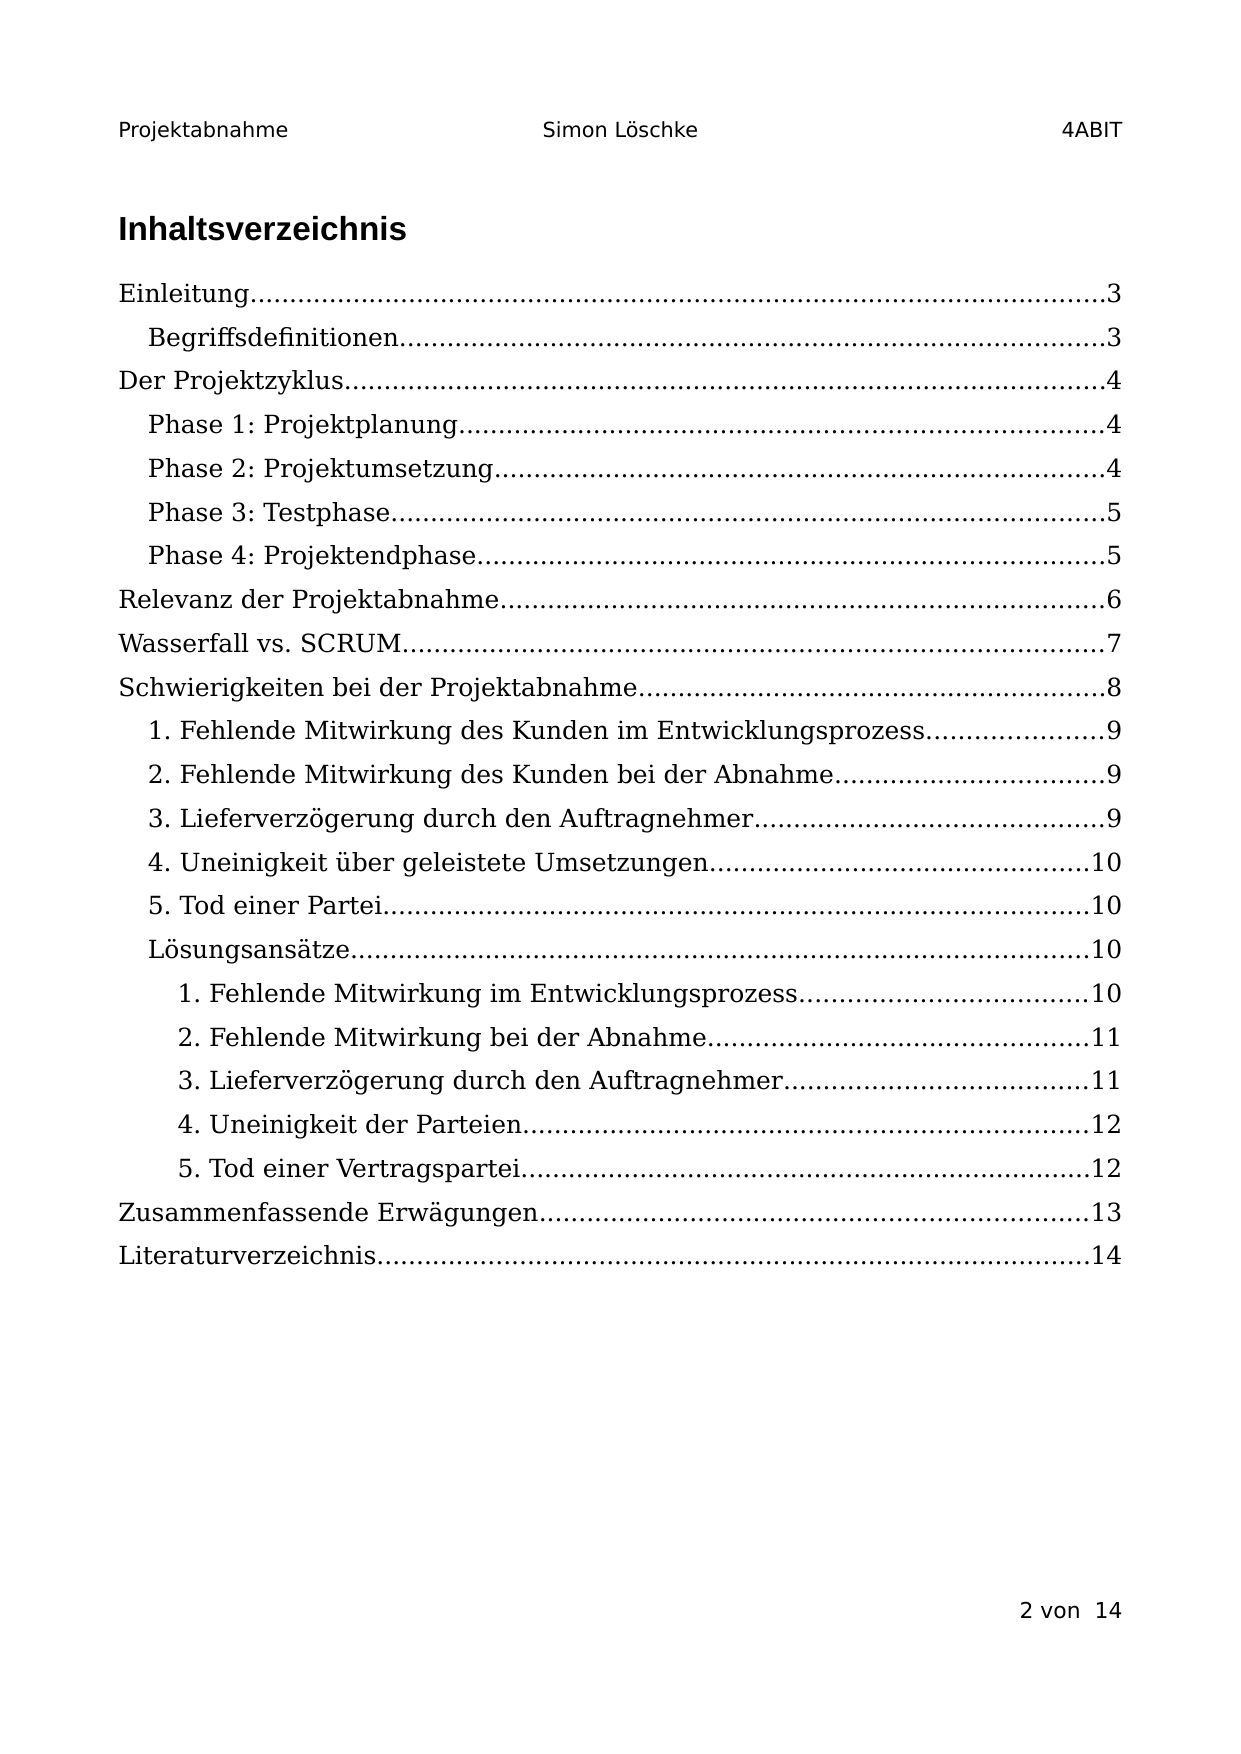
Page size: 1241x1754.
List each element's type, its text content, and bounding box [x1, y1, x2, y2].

text Zusammenfassende Erwägungen 13 [118, 1198, 1122, 1227]
text 5. Tod einer Vertragspartei 12 [177, 1154, 1122, 1183]
text Lösungsansätze 10 [148, 935, 1122, 964]
text Begriffsdefinitionen 3 [148, 323, 1122, 352]
text Wasserfall vs. SCRUM 7 [118, 629, 1122, 658]
text 2. Fehlende Mitwirkung bei der Abnahme 11 [177, 1023, 1122, 1052]
text 3. Lieferverzögerung durch den Auftragnehmer 11 [177, 1066, 1122, 1096]
text Einleitung 3 [118, 279, 1122, 308]
text 4. Uneinigkeit der Parteien 12 [177, 1110, 1122, 1139]
text Phase 4: Projektendphase 5 [148, 541, 1122, 571]
subtitle Inhaltsverzeichnis [118, 209, 1122, 247]
text 1. Fehlende Mitwirkung des Kunden im Entwicklungsprozess 9 [148, 716, 1122, 746]
text Phase 3: Testphase 5 [148, 498, 1122, 527]
text Phase 2: Projektumsetzung 4 [148, 454, 1122, 483]
text 3. Lieferverzögerung durch den Auftragnehmer 9 [148, 804, 1122, 833]
text Phase 1: Projektplanung 4 [148, 410, 1122, 439]
text Relevanz der Projektabnahme 6 [118, 585, 1122, 614]
text 2. Fehlende Mitwirkung des Kunden bei der Abnahme 9 [148, 760, 1122, 789]
text Schwierigkeiten bei der Projektabnahme 8 [118, 673, 1122, 702]
text Der Projektzyklus 4 [118, 366, 1122, 396]
text 5. Tod einer Partei 10 [148, 891, 1122, 921]
text 1. Fehlende Mitwirkung im Entwicklungsprozess 10 [177, 979, 1122, 1008]
text 4. Uneinigkeit über geleistete Umsetzungen 10 [148, 848, 1122, 877]
text Literaturverzeichnis 14 [118, 1241, 1122, 1271]
